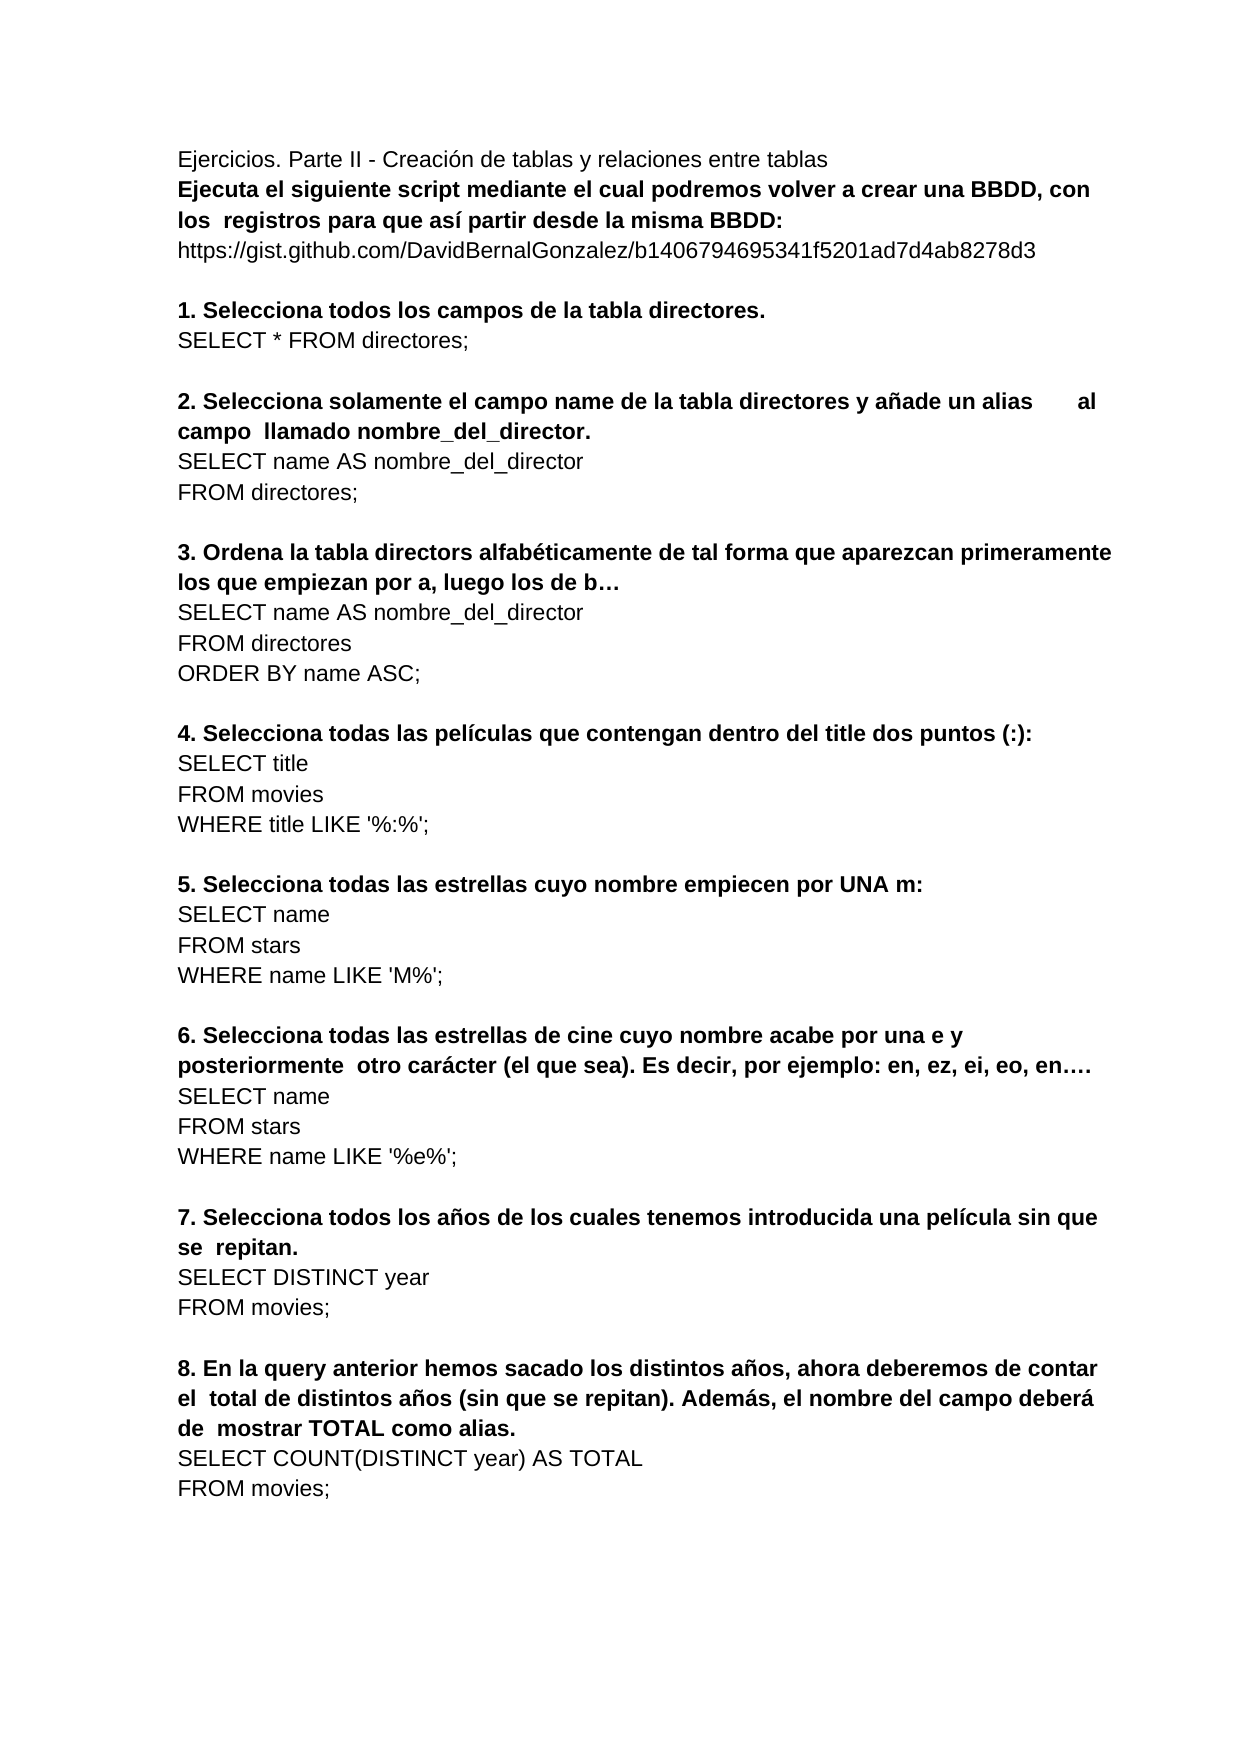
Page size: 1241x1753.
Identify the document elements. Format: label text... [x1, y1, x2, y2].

text https://gist.github.com/DavidBernalGonzalez/b1406794695341f5201ad7d4ab8278d3 [177, 237, 1113, 263]
text SELECT * FROM directores; [177, 327, 1113, 354]
text 7. Selecciona todos los años de los cuales tenemos introducida una película sin que se repitan. [177, 1203, 1113, 1260]
text WHERE name LIKE '%e%'; [177, 1143, 1113, 1169]
text ORDER BY name ASC; [177, 660, 1113, 686]
text 1. Selecciona todos los campos de la tabla directores. [177, 297, 1113, 323]
text 3. Ordena la tabla directors alfabéticamente de tal forma que aparezcan primeramente los que empiezan por a, luego los de b… [177, 539, 1113, 595]
text 6. Selecciona todas las estrellas de cine cuyo nombre acabe por una e y posteriormente otro carácter (el que sea). Es decir, por ejemplo: en, ez, ei, eo, en…. [177, 1022, 1113, 1079]
text FROM directores [177, 629, 1113, 656]
text SELECT title [177, 750, 1113, 777]
text SELECT name AS nombre_del_director [177, 599, 1113, 626]
text FROM movies; [177, 1475, 1113, 1502]
text Ejecuta el siguiente script mediante el cual podremos volver a crear una BBDD, con los registros para que así partir desde la misma BBDD: [177, 176, 1113, 233]
text FROM stars [177, 932, 1113, 958]
text WHERE name LIKE 'M%'; [177, 962, 1113, 988]
text 2. Selecciona solamente el campo name de la tabla directores y añade un alias al campo llamado nombre_del_director. [177, 388, 1113, 444]
text SELECT name AS nombre_del_director [177, 448, 1113, 474]
text 4. Selecciona todas las películas que contengan dentro del title dos puntos (:): [177, 720, 1113, 746]
text SELECT DISTINCT year [177, 1264, 1113, 1290]
text SELECT name [177, 901, 1113, 928]
text WHERE title LIKE '%:%'; [177, 811, 1113, 837]
text FROM stars [177, 1113, 1113, 1139]
text SELECT COUNT(DISTINCT year) AS TOTAL [177, 1445, 1113, 1471]
text 8. En la query anterior hemos sacado los distintos años, ahora deberemos de contar el total de distintos años (sin que se repitan). Además, el nombre del campo deberá de mostrar TOTAL como alias. [177, 1354, 1113, 1441]
text SELECT name [177, 1083, 1113, 1109]
text FROM movies; [177, 1294, 1113, 1320]
text 5. Selecciona todas las estrellas cuyo nombre empiecen por UNA m: [177, 871, 1113, 897]
text Ejercicios. Parte II - Creación de tablas y relaciones entre tablas [177, 146, 1113, 172]
text FROM directores; [177, 478, 1113, 505]
text FROM movies [177, 781, 1113, 807]
